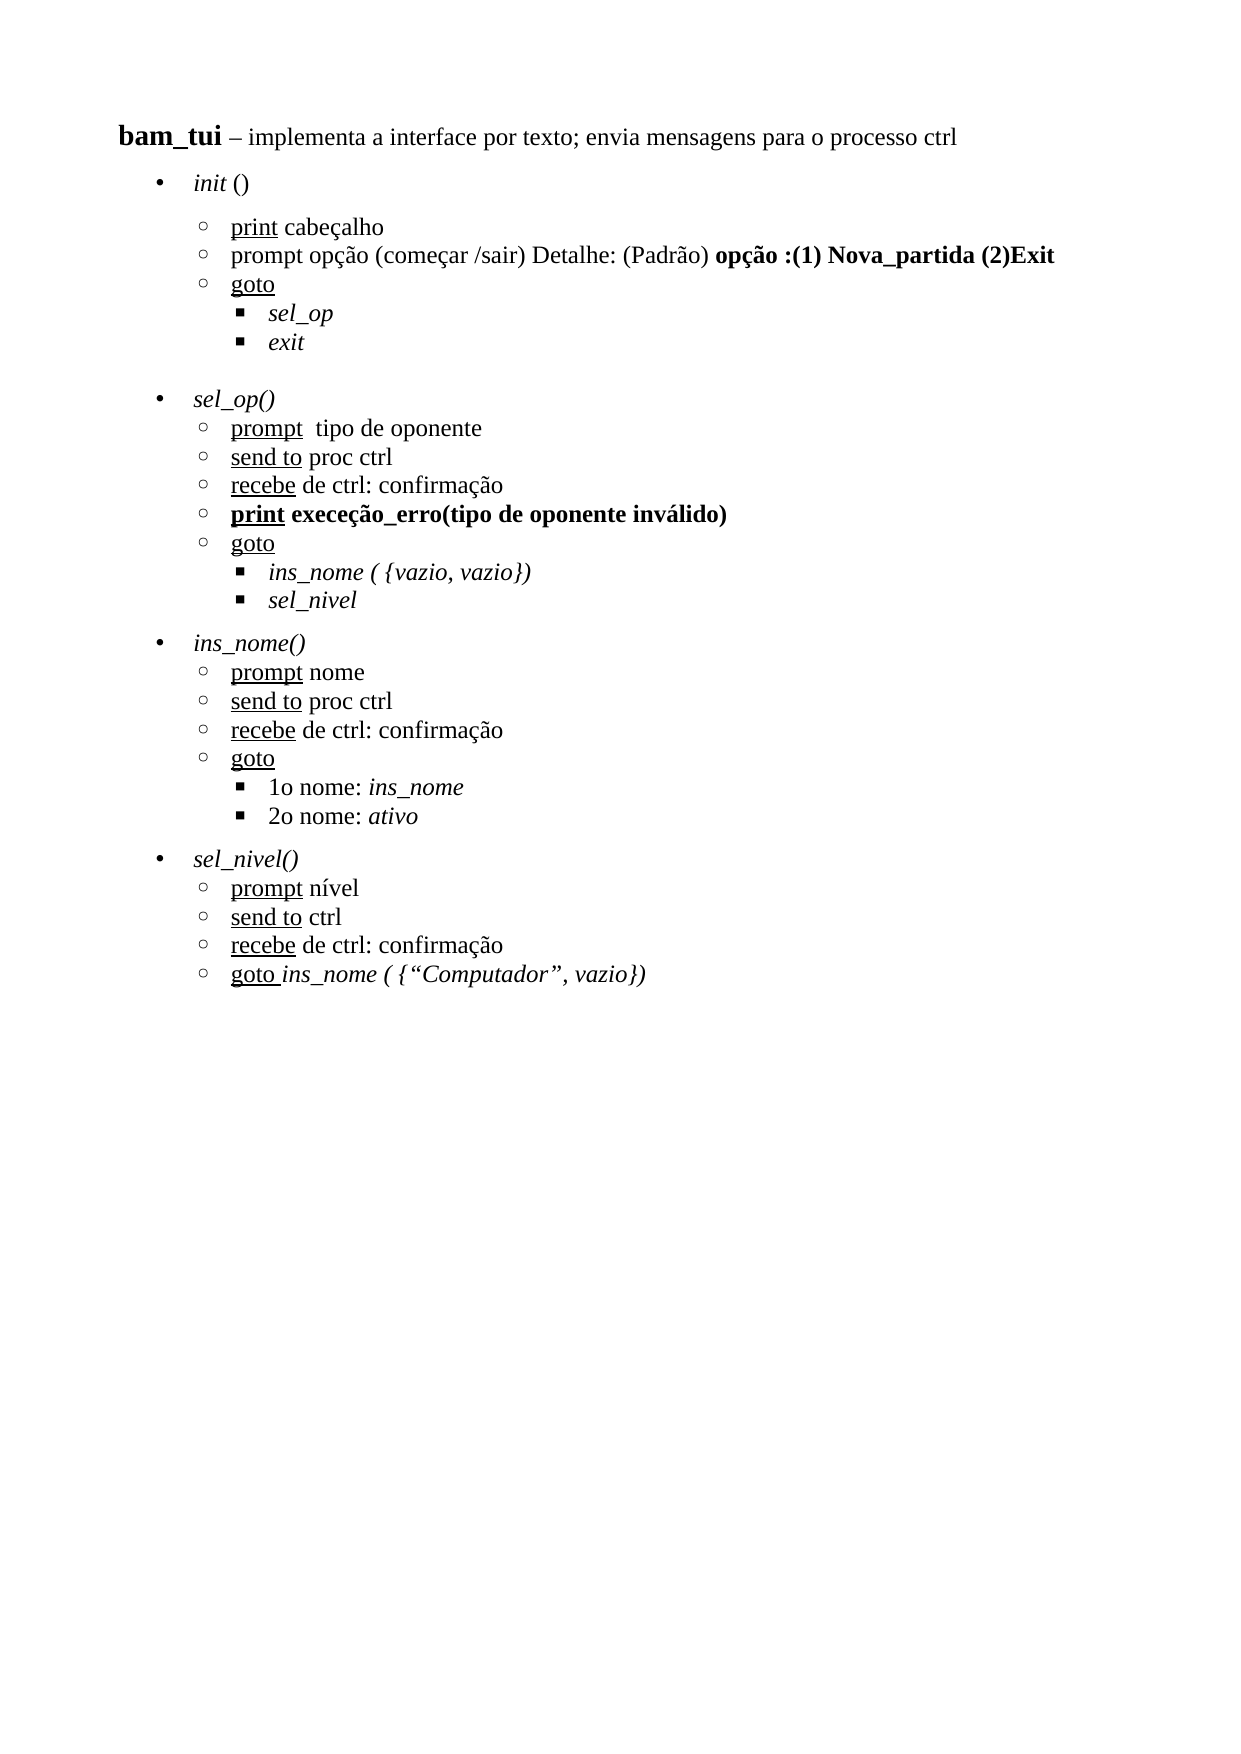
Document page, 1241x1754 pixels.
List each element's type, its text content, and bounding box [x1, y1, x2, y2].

list init () [156, 168, 1122, 197]
text bam_tui – implementa a interface por texto; envia mensagens para o processo ctrl [118, 118, 1122, 152]
list 1o nome: ins_nome [231, 772, 1122, 801]
list sel_op() [156, 384, 1122, 413]
list exit [231, 327, 1122, 355]
list sel_nivel() [156, 844, 1122, 873]
list prompt nome [193, 657, 1122, 686]
list goto [193, 269, 1122, 298]
list send to ctrl [193, 902, 1122, 930]
list prompt nível [193, 873, 1122, 902]
list goto [193, 743, 1122, 772]
list prompt opção (começar /sair) Detalhe: (Padrão) opção :(1) Nova_partida (2)Exit [193, 240, 1122, 269]
list recebe de ctrl: confirmação [193, 715, 1122, 743]
list 2o nome: ativo [231, 801, 1122, 830]
list goto [193, 528, 1122, 557]
list ins_nome ( {vazio, vazio}) [231, 557, 1122, 585]
list goto ins_nome ( {“Computador”, vazio}) [193, 959, 1122, 988]
list print cabeçalho [193, 212, 1122, 240]
list recebe de ctrl: confirmação [193, 470, 1122, 499]
list recebe de ctrl: confirmação [193, 930, 1122, 959]
list sel_op [231, 298, 1122, 327]
list send to proc ctrl [193, 442, 1122, 470]
list sel_nivel [231, 585, 1122, 614]
list prompt tipo de oponente [193, 413, 1122, 442]
list print execeção_erro(tipo de oponente inválido) [193, 499, 1122, 528]
list send to proc ctrl [193, 686, 1122, 715]
list ins_nome() [156, 628, 1122, 657]
